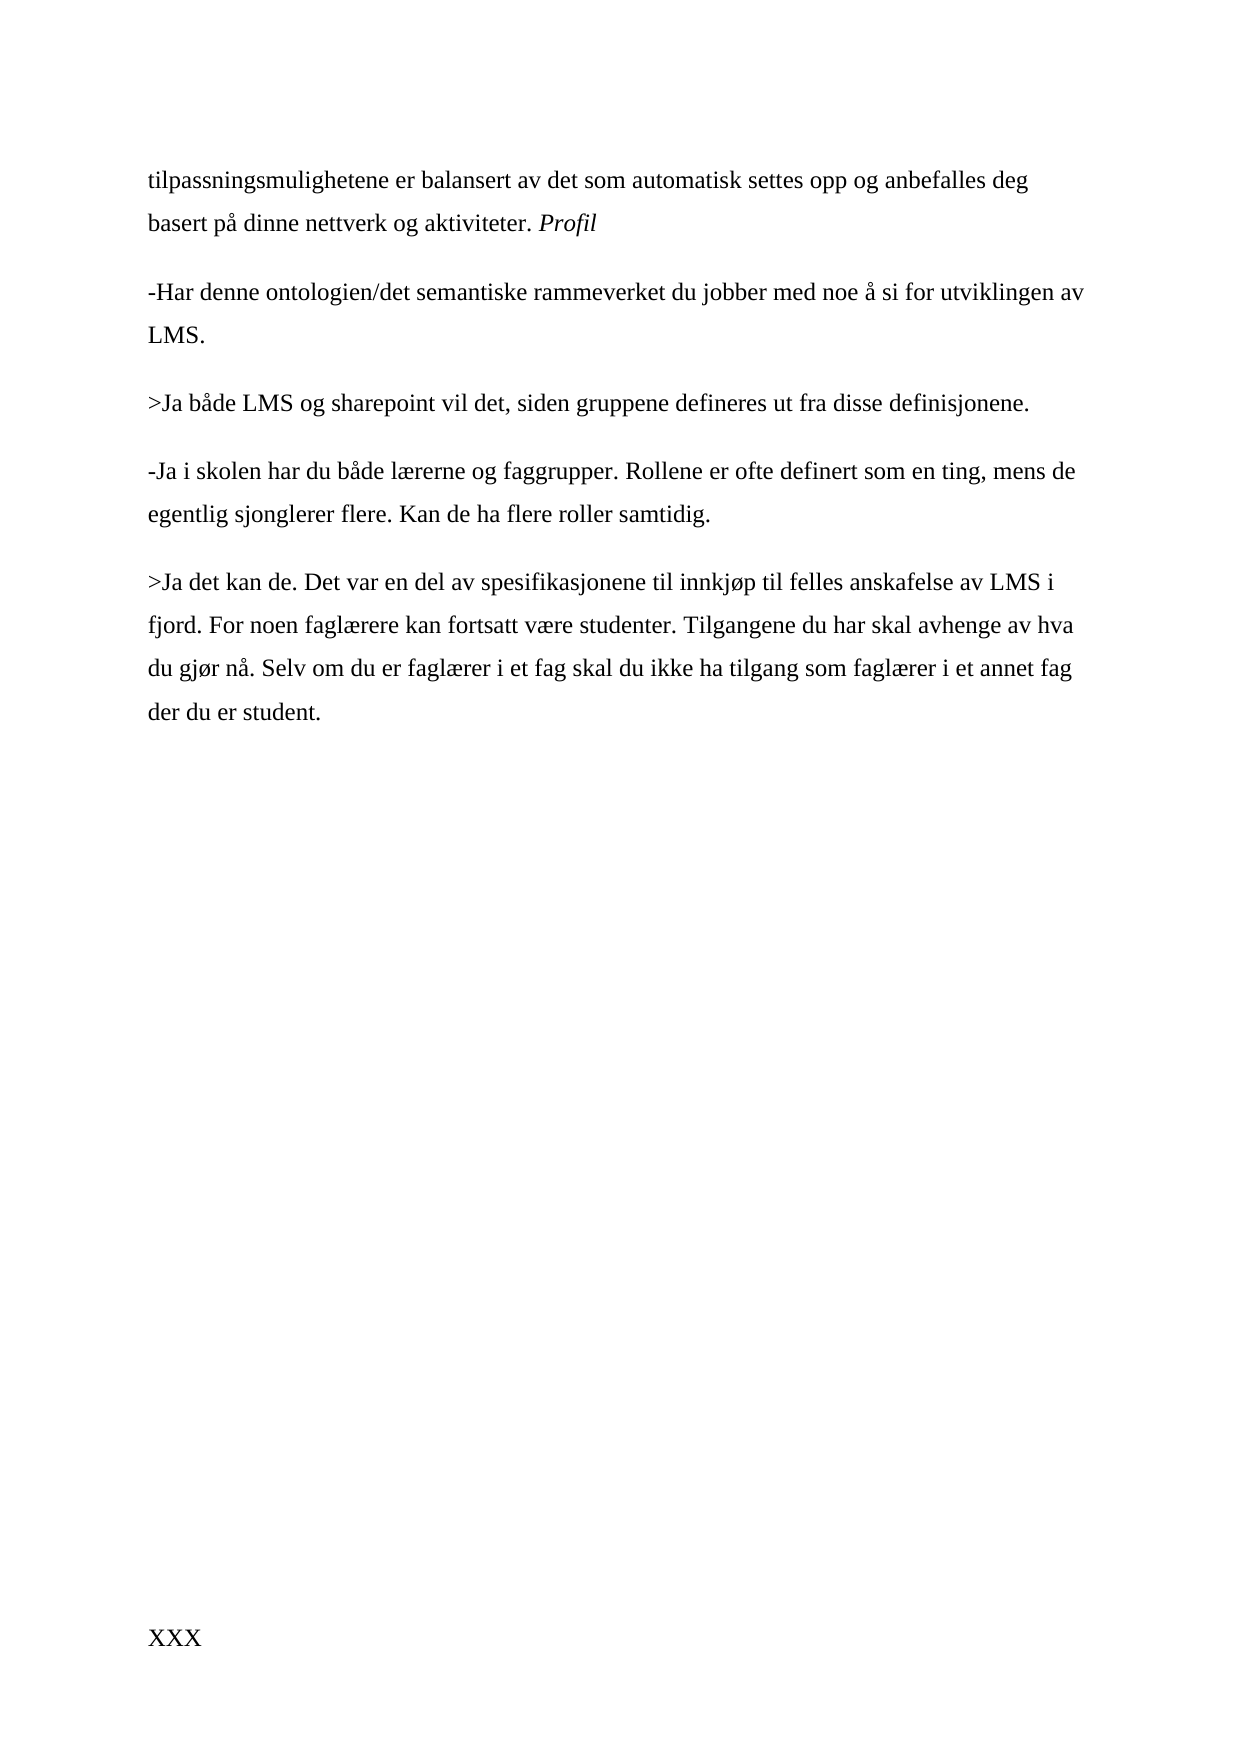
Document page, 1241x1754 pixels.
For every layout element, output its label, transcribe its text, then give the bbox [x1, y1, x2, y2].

text >Ja både LMS og sharepoint vil det, siden gruppene defineres ut fra disse definisjonene. [148, 388, 1092, 417]
text -Har denne ontologien/det semantiske rammeverket du jobber med noe å si for utviklingen av LMS. [148, 277, 1092, 348]
text -Ja i skolen har du både lærerne og faggrupper. Rollene er ofte definert som en ting, mens de egentlig sjonglerer flere. Kan de ha flere roller samtidig. [148, 456, 1092, 528]
text >Ja det kan de. Det var en del av spesifikasjonene til innkjøp til felles anskafelse av LMS i fjord. For noen faglærere kan fortsatt være studenter. Tilgangene du har skal avhenge av hva du gjør nå. Selv om du er faglærer i et fag skal du ikke ha tilgang som faglærer i et annet fag der du er student. [148, 567, 1092, 725]
text tilpassningsmulighetene er balansert av det som automatisk settes opp og anbefalles deg basert på dinne nettverk og aktiviteter. Profil [148, 165, 1092, 237]
